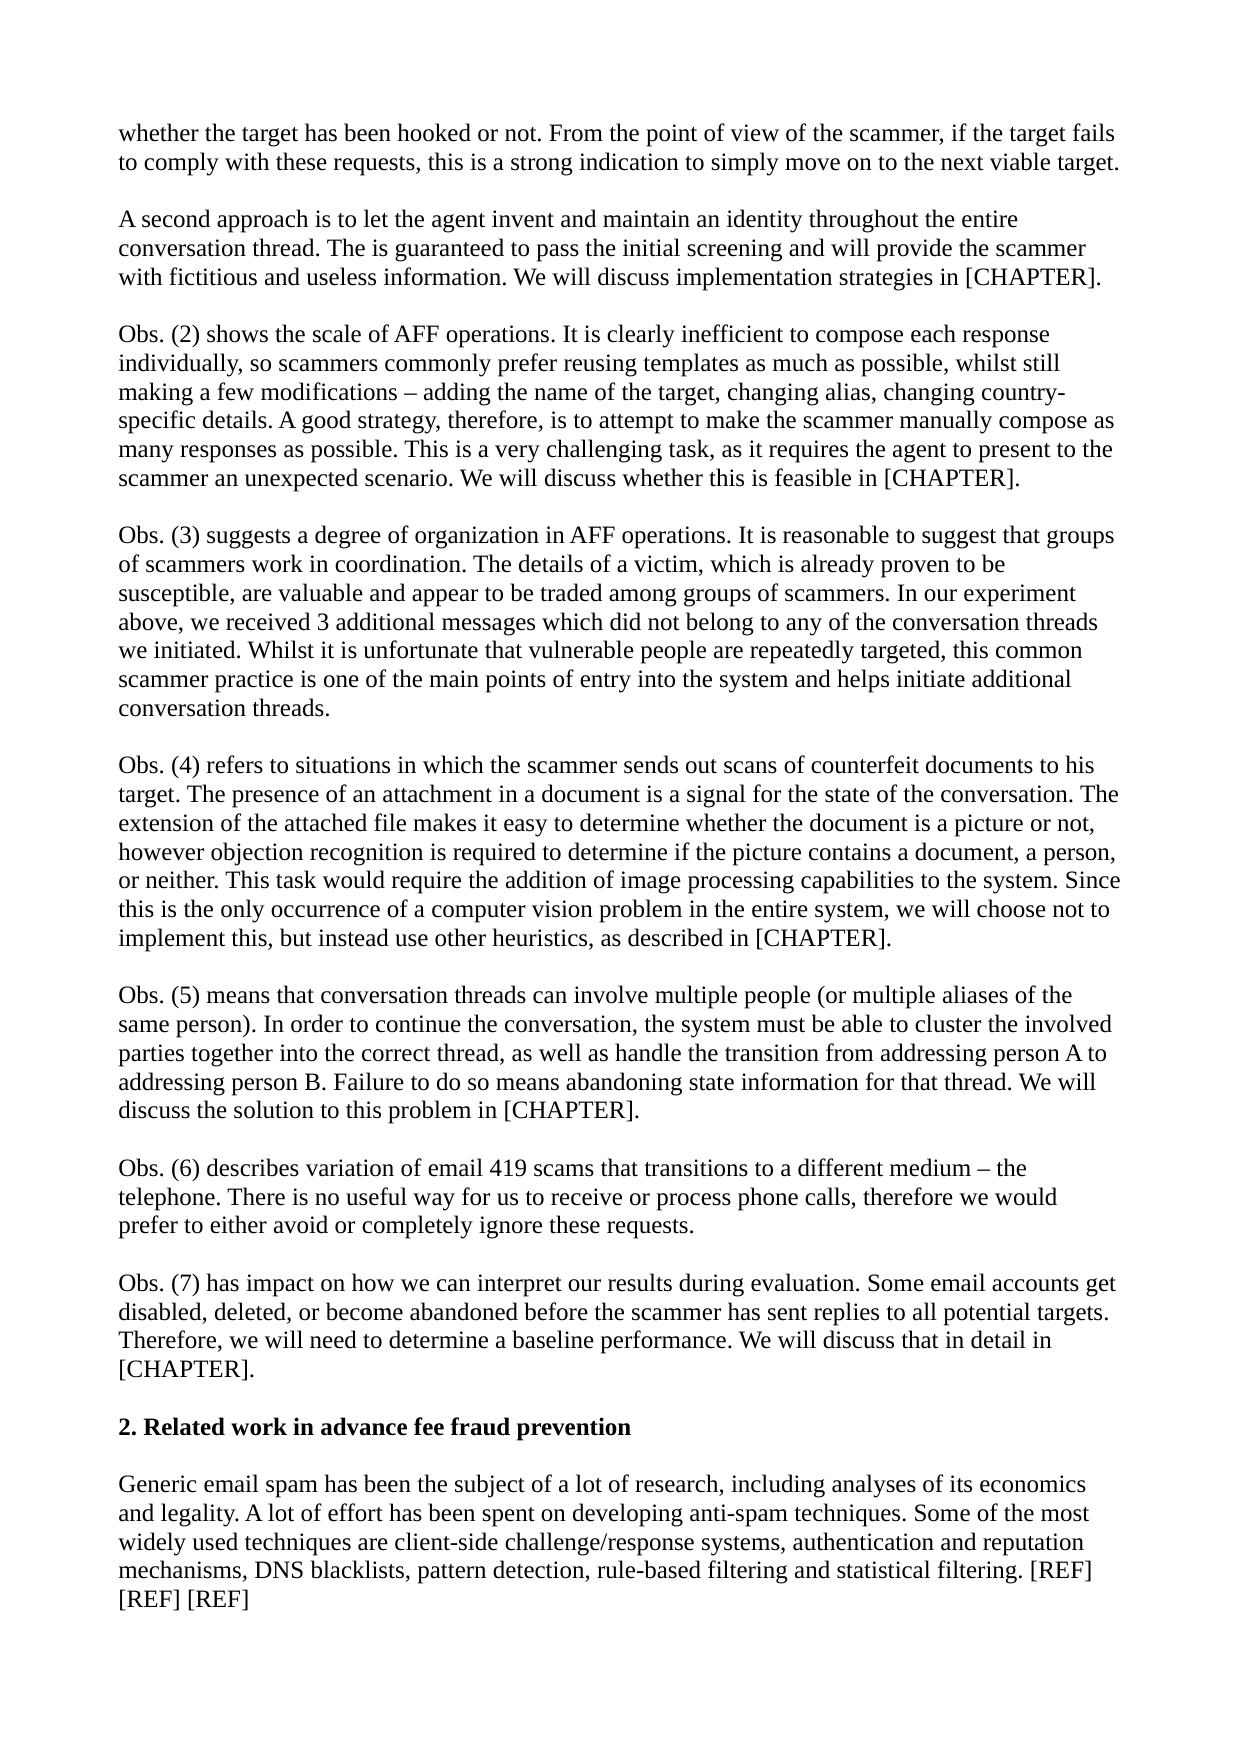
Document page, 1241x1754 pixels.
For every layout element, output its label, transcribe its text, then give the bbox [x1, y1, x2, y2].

text Obs. (5) means that conversation threads can involve multiple people (or multiple aliases of the same person). In order to continue the conversation, the system must be able to cluster the involved parties together into the correct thread, as well as handle the transition from addressing person A to addressing person B. Failure to do so means abandoning state information for that thread. We will discuss the solution to this problem in [CHAPTER]. [118, 981, 1122, 1124]
text A second approach is to let the agent invent and maintain an identity throughout the entire conversation thread. The is guaranteed to pass the initial screening and will provide the scammer with fictitious and useless information. We will discuss implementation strategies in [CHAPTER]. [118, 204, 1122, 291]
text Obs. (2) shows the scale of AFF operations. It is clearly inefficient to compose each response individually, so scammers commonly prefer reusing templates as much as possible, whilst still making a few modifications – adding the name of the target, changing alias, changing country-specific details. A good strategy, therefore, is to attempt to make the scammer manually compose as many responses as possible. This is a very challenging task, as it requires the agent to present to the scammer an unexpected scenario. We will discuss whether this is feasible in [CHAPTER]. [118, 319, 1122, 492]
text whether the target has been hooked or not. From the point of view of the scammer, if the target fails to comply with these requests, this is a strong indication to simply move on to the next viable target. [118, 118, 1122, 176]
text Obs. (4) refers to situations in which the scammer sends out scans of counterfeit documents to his target. The presence of an attachment in a document is a signal for the state of the conversation. The extension of the attached file makes it easy to determine whether the document is a picture or not, however objection recognition is required to determine if the picture contains a document, a person, or neither. This task would require the addition of image processing capabilities to the system. Since this is the only occurrence of a computer vision problem in the entire system, we will choose not to implement this, but instead use other heuristics, as described in [CHAPTER]. [118, 751, 1122, 952]
text Obs. (3) suggests a degree of organization in AFF operations. It is reasonable to suggest that groups of scammers work in coordination. The details of a victim, which is already proven to be susceptible, are valuable and appear to be traded among groups of scammers. In our experiment above, we received 3 additional messages which did not belong to any of the conversation threads we initiated. Whilst it is unfortunate that vulnerable people are repeatedly targeted, this common scammer practice is one of the main points of entry into the system and helps initiate additional conversation threads. [118, 521, 1122, 722]
text 2. Related work in advance fee fraud prevention [118, 1412, 1122, 1441]
text Generic email spam has been the subject of a lot of research, including analyses of its economics and legality. A lot of effort has been spent on developing anti-spam techniques. Some of the most widely used techniques are client-side challenge/response systems, authentication and reputation mechanisms, DNS blacklists, pattern detection, rule-based filtering and statistical filtering. [REF] [REF] [REF] [118, 1469, 1122, 1613]
text Obs. (6) describes variation of email 419 scams that transitions to a different medium – the telephone. There is no useful way for us to receive or process phone calls, therefore we would prefer to either avoid or completely ignore these requests. [118, 1153, 1122, 1239]
text Obs. (7) has impact on how we can interpret our results during evaluation. Some email accounts get disabled, deleted, or become abandoned before the scammer has sent replies to all potential targets. Therefore, we will need to determine a baseline performance. We will discuss that in detail in [CHAPTER]. [118, 1268, 1122, 1383]
